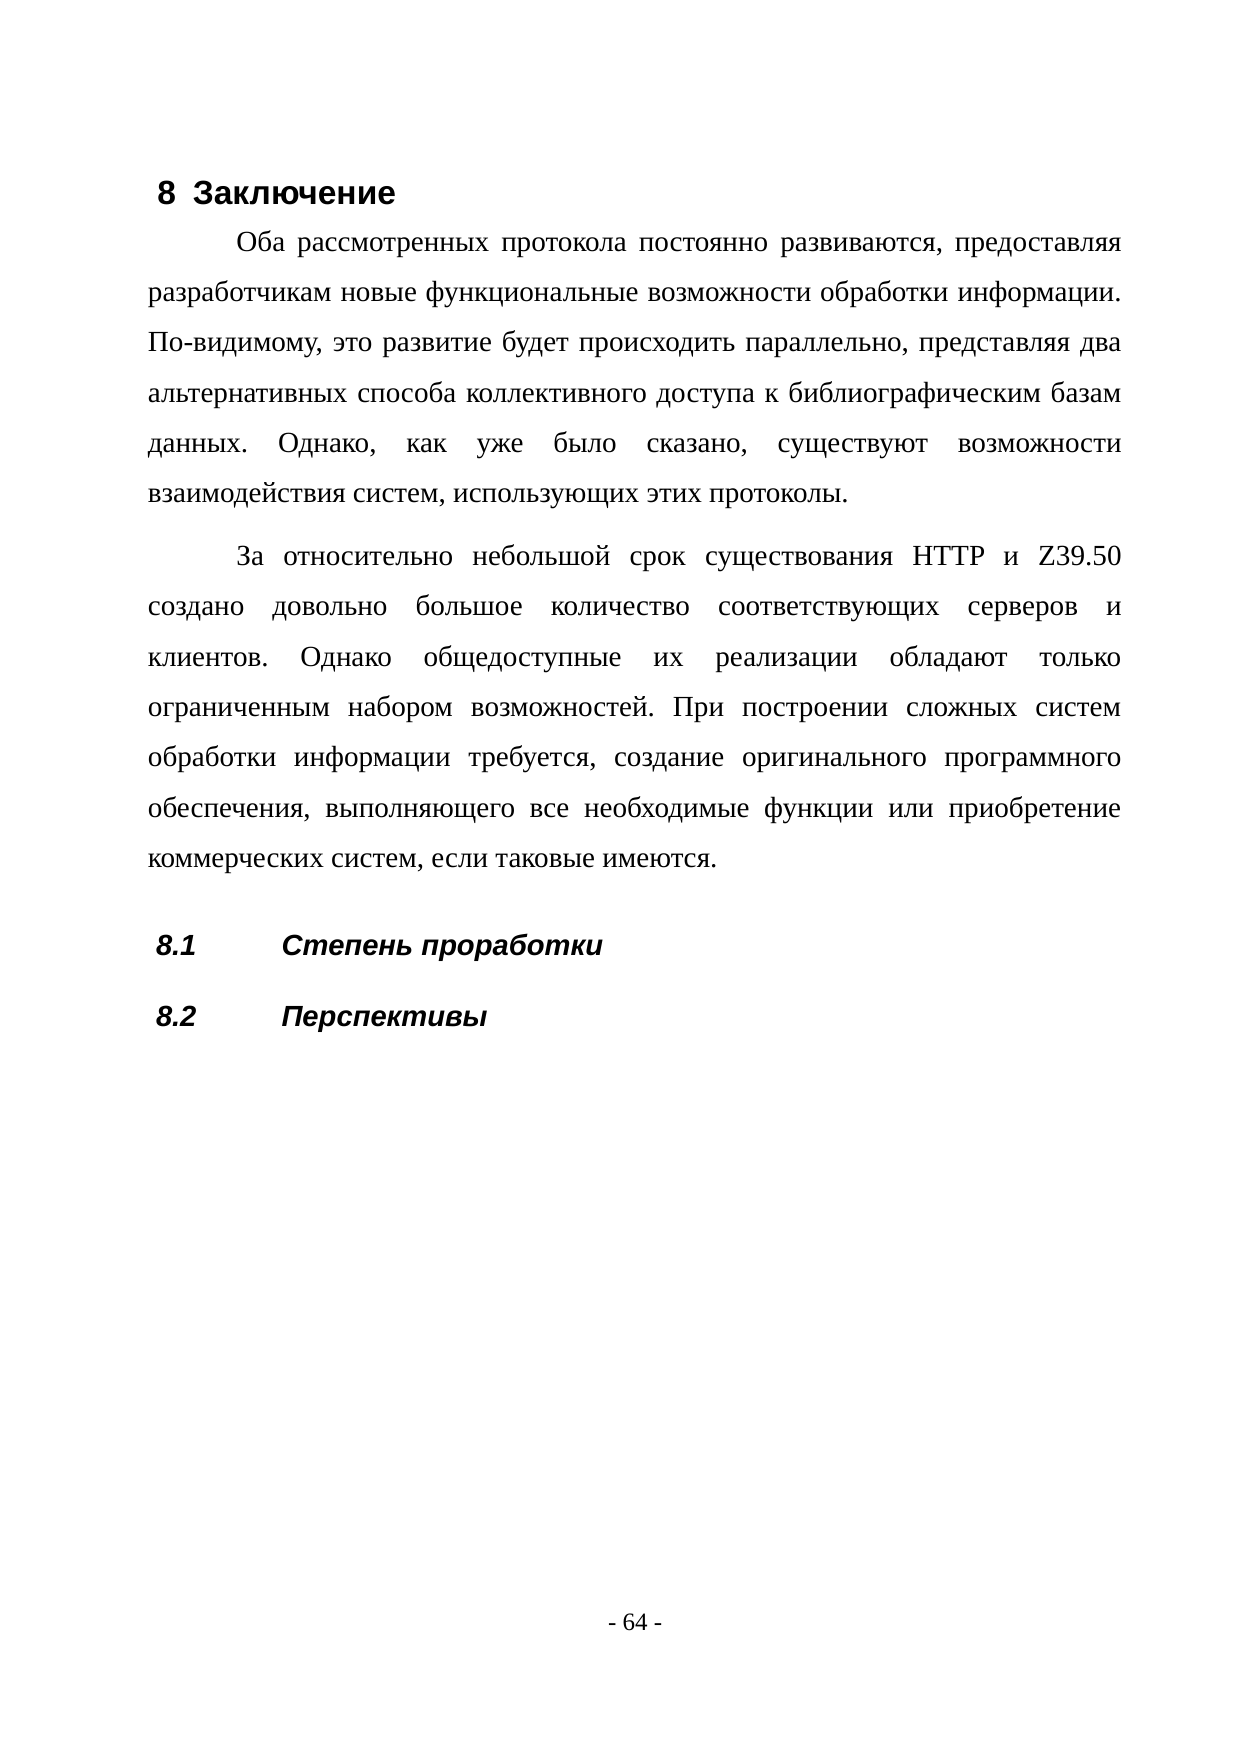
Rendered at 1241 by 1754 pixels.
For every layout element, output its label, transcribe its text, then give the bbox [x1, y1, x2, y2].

text За относительно небольшой срок существования HTTP и Z39.50 создано довольно большое количество соответствующих серверов и клиентов. Однако общедоступные их реализации обладают только ограниченным набором возможностей. При построении сложных систем обработки информации требуется, создание оригинального программного обеспечения, выполняющего все необходимые функции или приобретение коммерческих систем, если таковые имеются. [148, 538, 1122, 873]
text Оба рассмотренных протокола постоянно развиваются, предоставляя разработчикам новые функциональные возможности обработки информации. По-видимому, это развитие будет происходить параллельно, представляя два альтернативных способа коллективного доступа к библиографическим базам данных. Однако, как уже было сказано, существуют возможности взаимодействия систем, использующих этих протоколы. [148, 224, 1122, 509]
subtitle Степень проработки [148, 928, 1122, 961]
subtitle Перспективы [148, 999, 1122, 1032]
subtitle Заключение [148, 173, 1122, 211]
